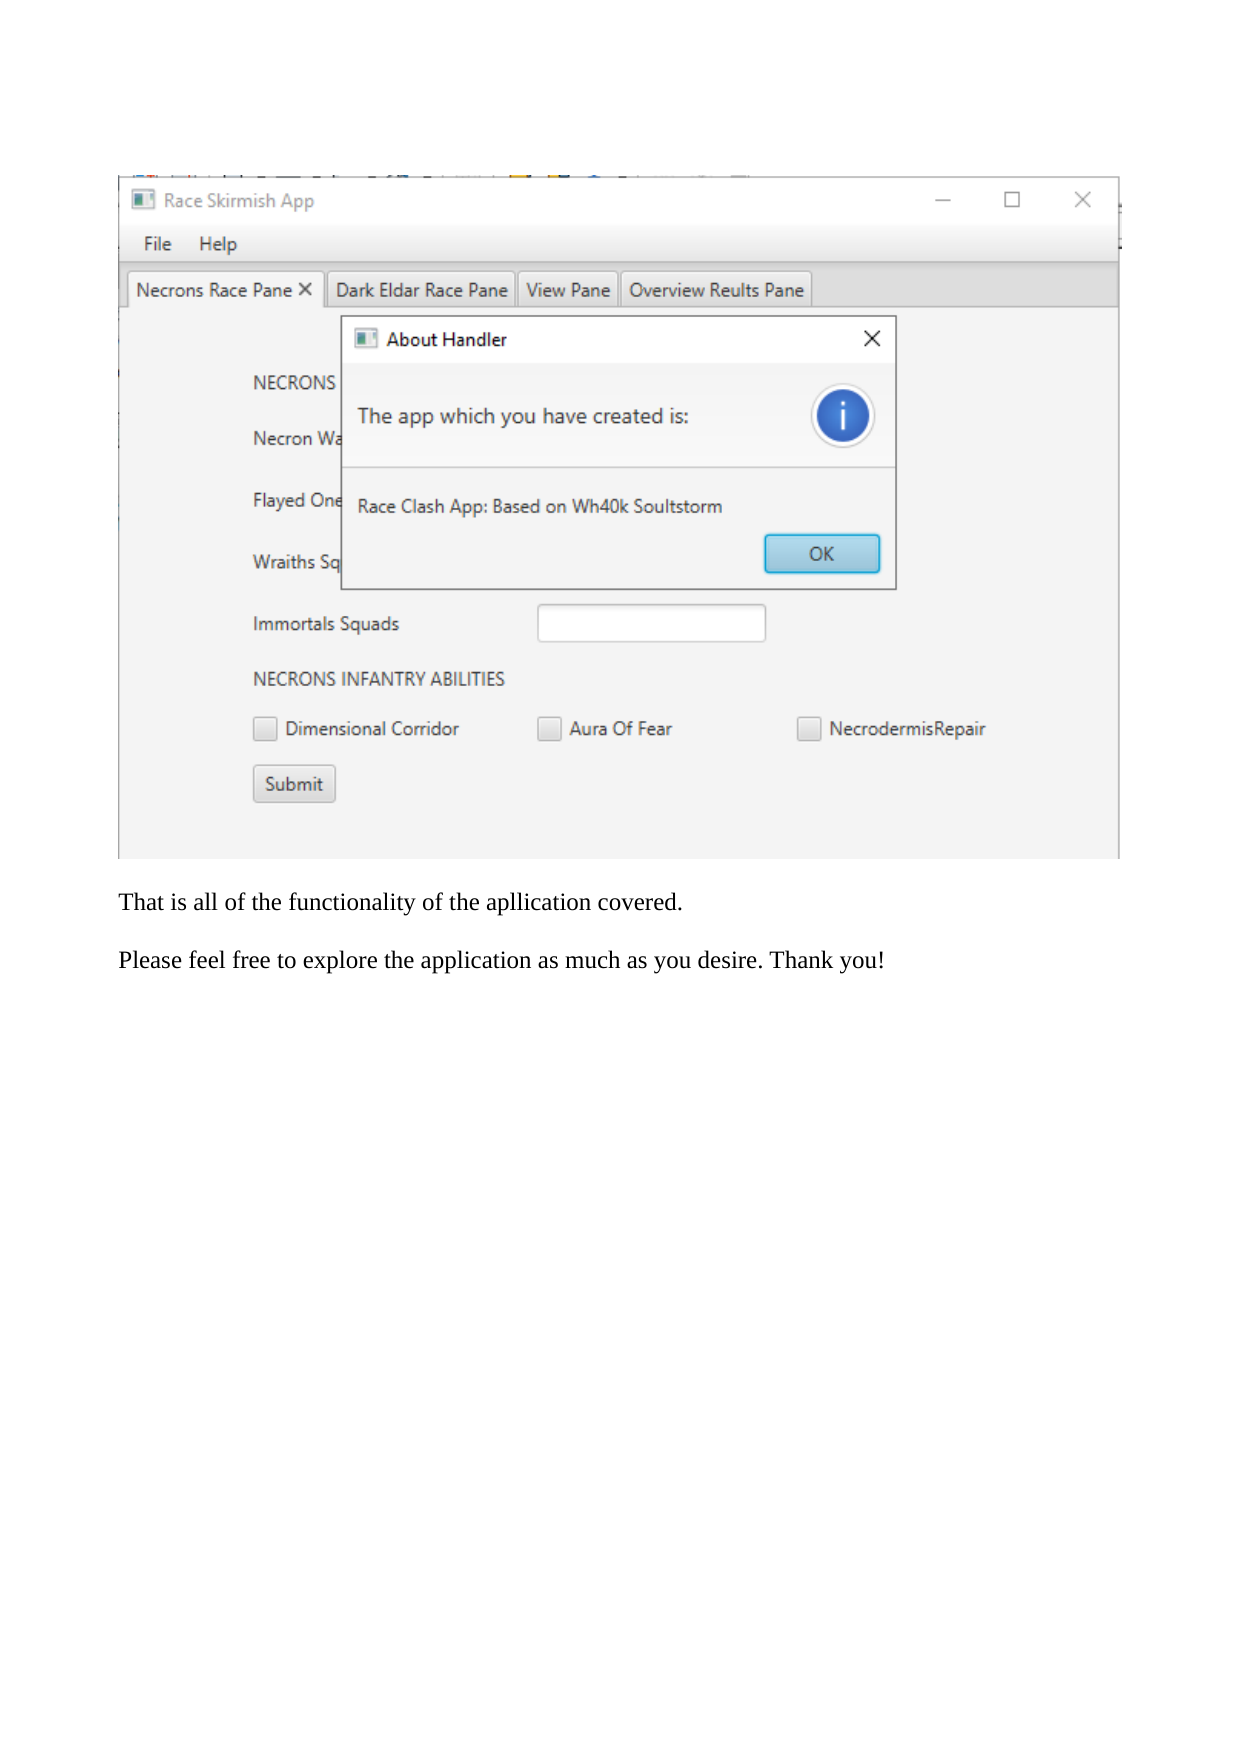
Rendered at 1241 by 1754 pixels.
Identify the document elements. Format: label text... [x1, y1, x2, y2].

text Please feel free to explore the application as much as you desire. Thank you! [118, 945, 1122, 974]
text That is all of the functionality of the apllication covered. [118, 887, 1122, 916]
